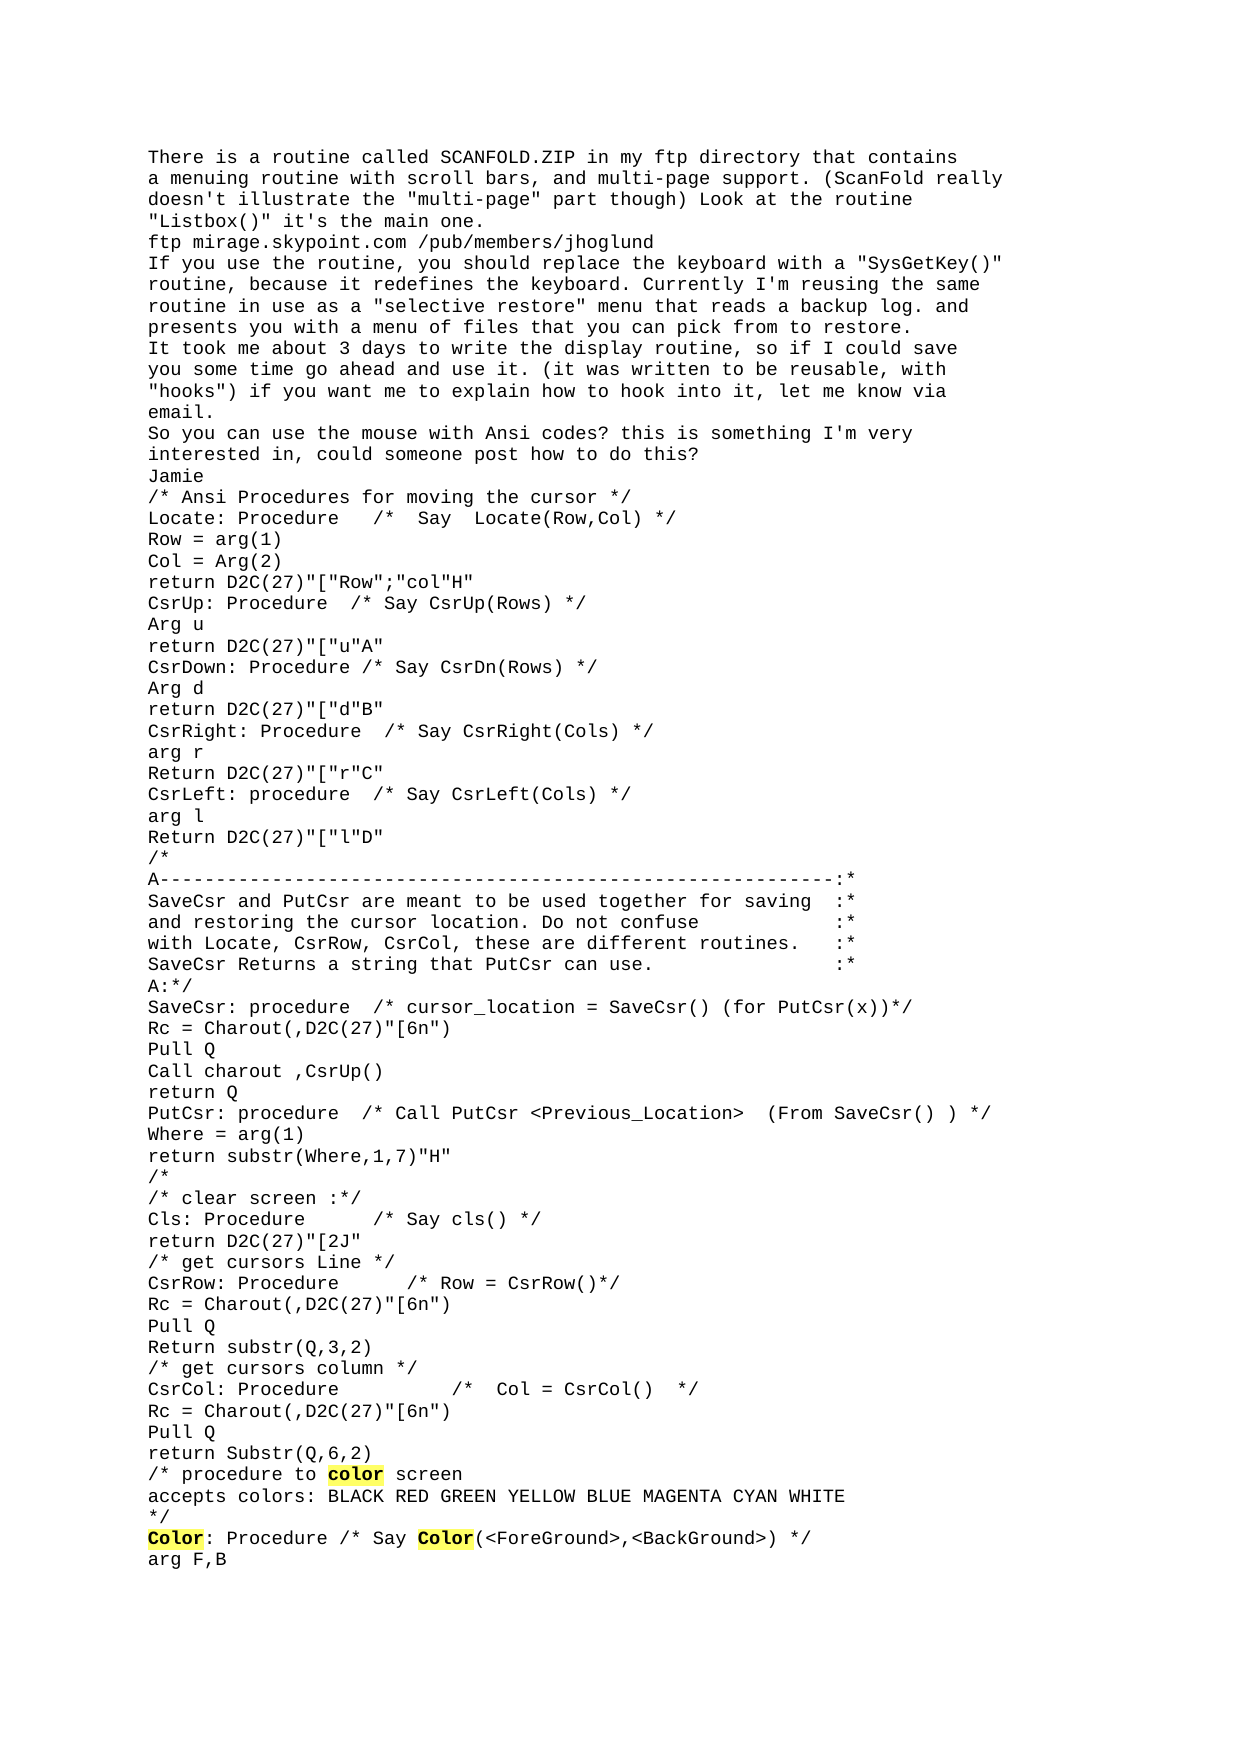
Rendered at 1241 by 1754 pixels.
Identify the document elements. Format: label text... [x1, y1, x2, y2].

text PutCsr: procedure /* Call PutCsr <Previous_Location> (From SaveCsr() ) */ Where = arg(1) return substr(Where,1,7)"H" /* [148, 1104, 1093, 1189]
text /* clear screen :*/ Cls: Procedure /* Say cls() */ return D2C(27)"[2J" [148, 1189, 1093, 1253]
text It took me about 3 days to write the display routine, so if I could save you some time go ahead and use it. (it was written to be reusable, with "hooks") if you want me to explain how to hook into it, let me know via email. [148, 339, 1093, 424]
text CsrRight: Procedure /* Say CsrRight(Cols) */ arg r Return D2C(27)"["r"C" [148, 721, 1093, 785]
text /* Ansi Procedures for moving the cursor */ Locate: Procedure /* Say Locate(Row,Col) */ Row = arg(1) Col = Arg(2) return D2C(27)"["Row";"col"H" [148, 488, 1093, 594]
text Jamie [148, 466, 1093, 488]
text ftp mirage.skypoint.com /pub/members/jhoglund [148, 233, 1093, 254]
text CsrUp: Procedure /* Say CsrUp(Rows) */ Arg u return D2C(27)"["u"A" [148, 594, 1093, 658]
text /* procedure to color screen accepts colors: BLACK RED GREEN YELLOW BLUE MAGENTA CYAN WHITE */ Color: Procedure /* Say Color(<ForeGround>,<BackGround>) */ arg F,B [148, 1465, 1093, 1571]
text /* get cursors column */ CsrCol: Procedure /* Col = CsrCol() */ Rc = Charout(,D2C(27)"[6n") Pull Q return Substr(Q,6,2) [148, 1359, 1093, 1465]
text If you use the routine, you should replace the keyboard with a "SysGetKey()" routine, because it redefines the keyboard. Currently I'm reusing the same routine in use as a "selective restore" menu that reads a backup log. and presents you with a menu of files that you can pick from to restore. [148, 254, 1093, 339]
text CsrLeft: procedure /* Say CsrLeft(Cols) */ arg l Return D2C(27)"["l"D" [148, 785, 1093, 849]
text /* A------------------------------------------------------------:* SaveCsr and PutCsr are meant to be used together for saving :* and restoring the cursor location. Do not confuse :* with Locate, CsrRow, CsrCol, these are different routines. :* SaveCsr Returns a string that PutCsr can use. :* A:*/ SaveCsr: procedure /* cursor_location = SaveCsr() (for PutCsr(x))*/ Rc = Charout(,D2C(27)"[6n") Pull Q Call charout ,CsrUp() return Q [148, 849, 1093, 1104]
text CsrDown: Procedure /* Say CsrDn(Rows) */ Arg d return D2C(27)"["d"B" [148, 658, 1093, 721]
text So you can use the mouse with Ansi codes? this is something I'm very interested in, could someone post how to do this? [148, 424, 1093, 466]
text There is a routine called SCANFOLD.ZIP in my ftp directory that contains a menuing routine with scroll bars, and multi-page support. (ScanFold really doesn't illustrate the "multi-page" part though) Look at the routine "Listbox()" it's the main one. [148, 148, 1093, 233]
text /* get cursors Line */ CsrRow: Procedure /* Row = CsrRow()*/ Rc = Charout(,D2C(27)"[6n") Pull Q Return substr(Q,3,2) [148, 1253, 1093, 1359]
